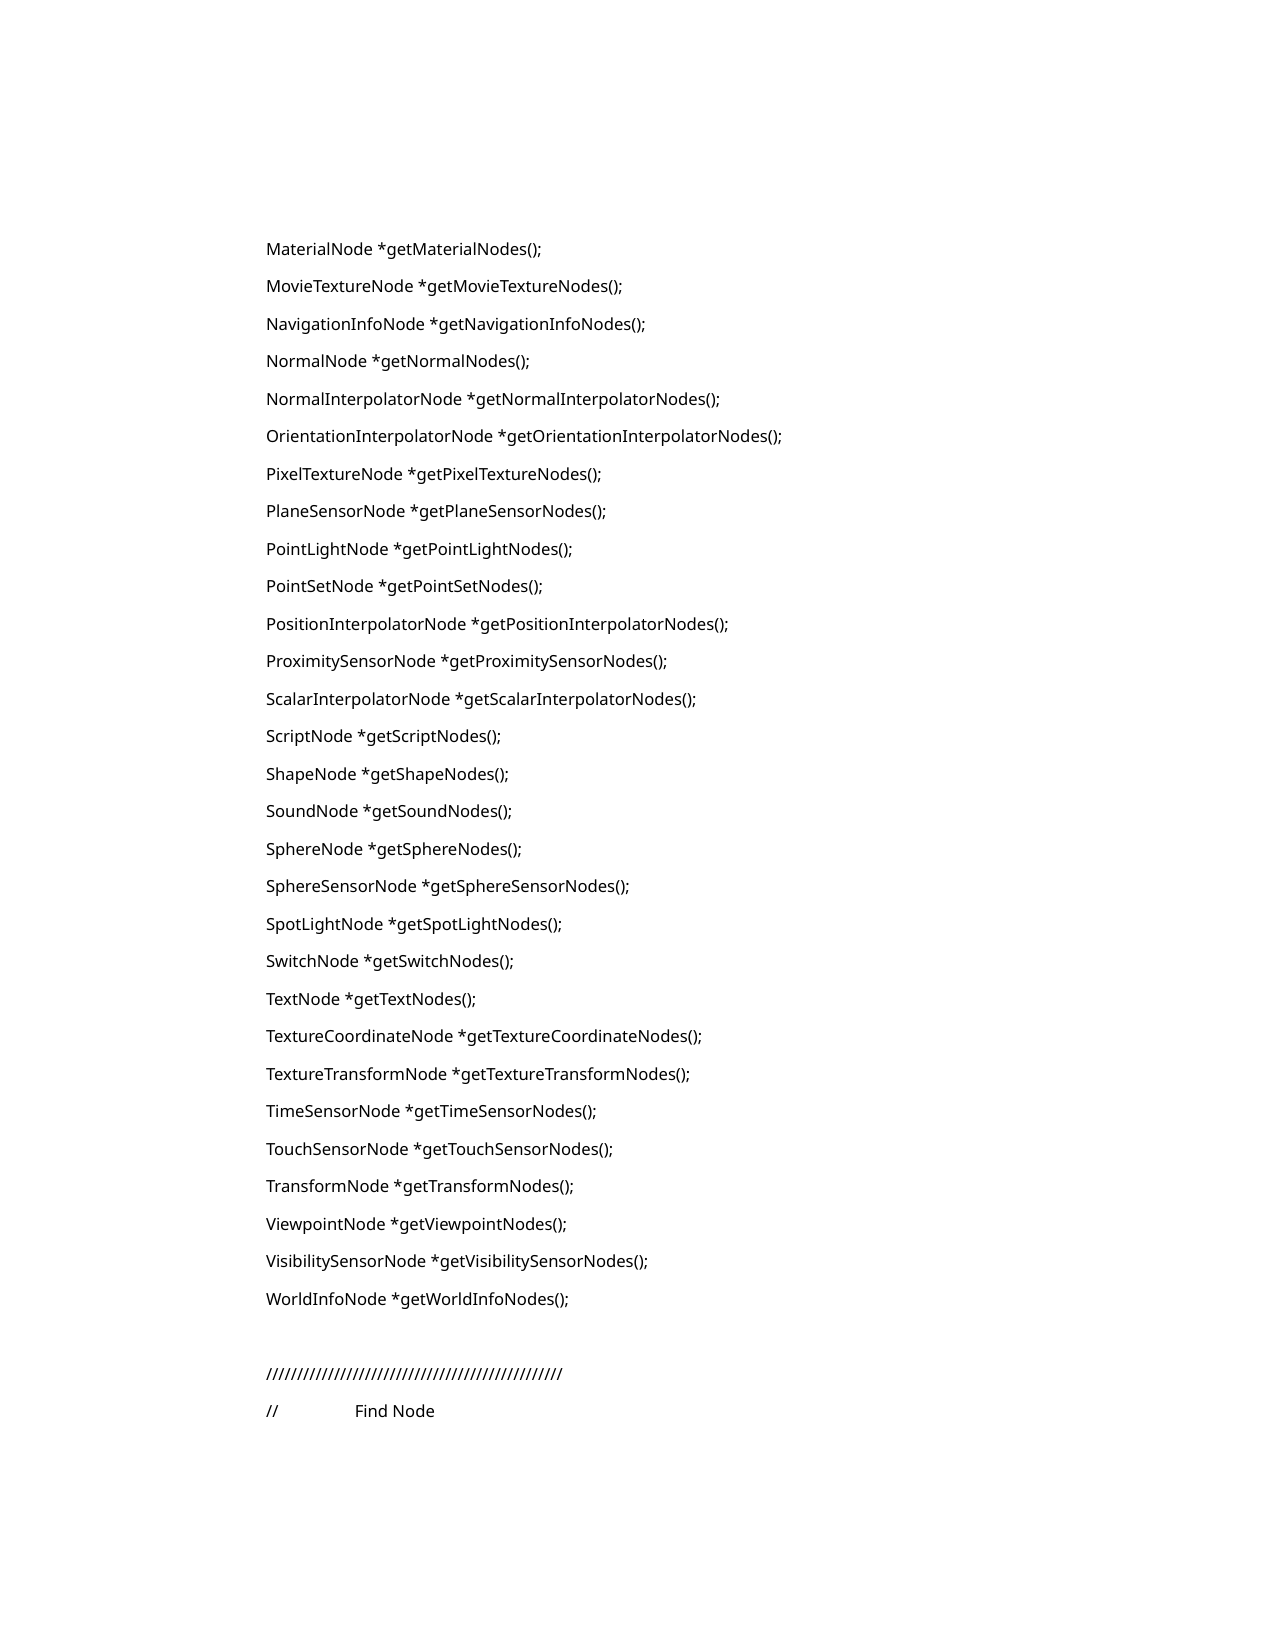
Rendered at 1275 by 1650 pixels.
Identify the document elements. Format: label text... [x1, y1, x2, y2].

text WorldInfoNode *getWorldInfoNodes(); [198, 1280, 1098, 1317]
text // Find Node [198, 1392, 1098, 1430]
text ScalarInterpolatorNode *getScalarInterpolatorNodes(); [198, 680, 1098, 717]
text PositionInterpolatorNode *getPositionInterpolatorNodes(); [198, 605, 1098, 642]
text SoundNode *getSoundNodes(); [198, 792, 1098, 830]
text PointLightNode *getPointLightNodes(); [198, 530, 1098, 567]
text ScriptNode *getScriptNodes(); [198, 717, 1098, 755]
text NavigationInfoNode *getNavigationInfoNodes(); [198, 305, 1098, 342]
text PixelTextureNode *getPixelTextureNodes(); [198, 455, 1098, 492]
text NormalNode *getNormalNodes(); [198, 342, 1098, 380]
text VisibilitySensorNode *getVisibilitySensorNodes(); [198, 1242, 1098, 1280]
text SwitchNode *getSwitchNodes(); [198, 942, 1098, 980]
text PlaneSensorNode *getPlaneSensorNodes(); [198, 492, 1098, 530]
text TextureTransformNode *getTextureTransformNodes(); [198, 1055, 1098, 1092]
text PointSetNode *getPointSetNodes(); [198, 567, 1098, 605]
text TransformNode *getTransformNodes(); [198, 1167, 1098, 1205]
text TimeSensorNode *getTimeSensorNodes(); [198, 1092, 1098, 1130]
text MaterialNode *getMaterialNodes(); [198, 230, 1098, 267]
text TextureCoordinateNode *getTextureCoordinateNodes(); [198, 1017, 1098, 1055]
text SphereSensorNode *getSphereSensorNodes(); [198, 867, 1098, 905]
text SpotLightNode *getSpotLightNodes(); [198, 905, 1098, 942]
text NormalInterpolatorNode *getNormalInterpolatorNodes(); [198, 380, 1098, 417]
text //////////////////////////////////////////////// [198, 1355, 1098, 1392]
text SphereNode *getSphereNodes(); [198, 830, 1098, 867]
text ViewpointNode *getViewpointNodes(); [198, 1205, 1098, 1242]
text OrientationInterpolatorNode *getOrientationInterpolatorNodes(); [198, 417, 1098, 455]
text MovieTextureNode *getMovieTextureNodes(); [198, 267, 1098, 305]
text ShapeNode *getShapeNodes(); [198, 755, 1098, 792]
text ProximitySensorNode *getProximitySensorNodes(); [198, 642, 1098, 680]
text TouchSensorNode *getTouchSensorNodes(); [198, 1130, 1098, 1167]
text TextNode *getTextNodes(); [198, 980, 1098, 1017]
